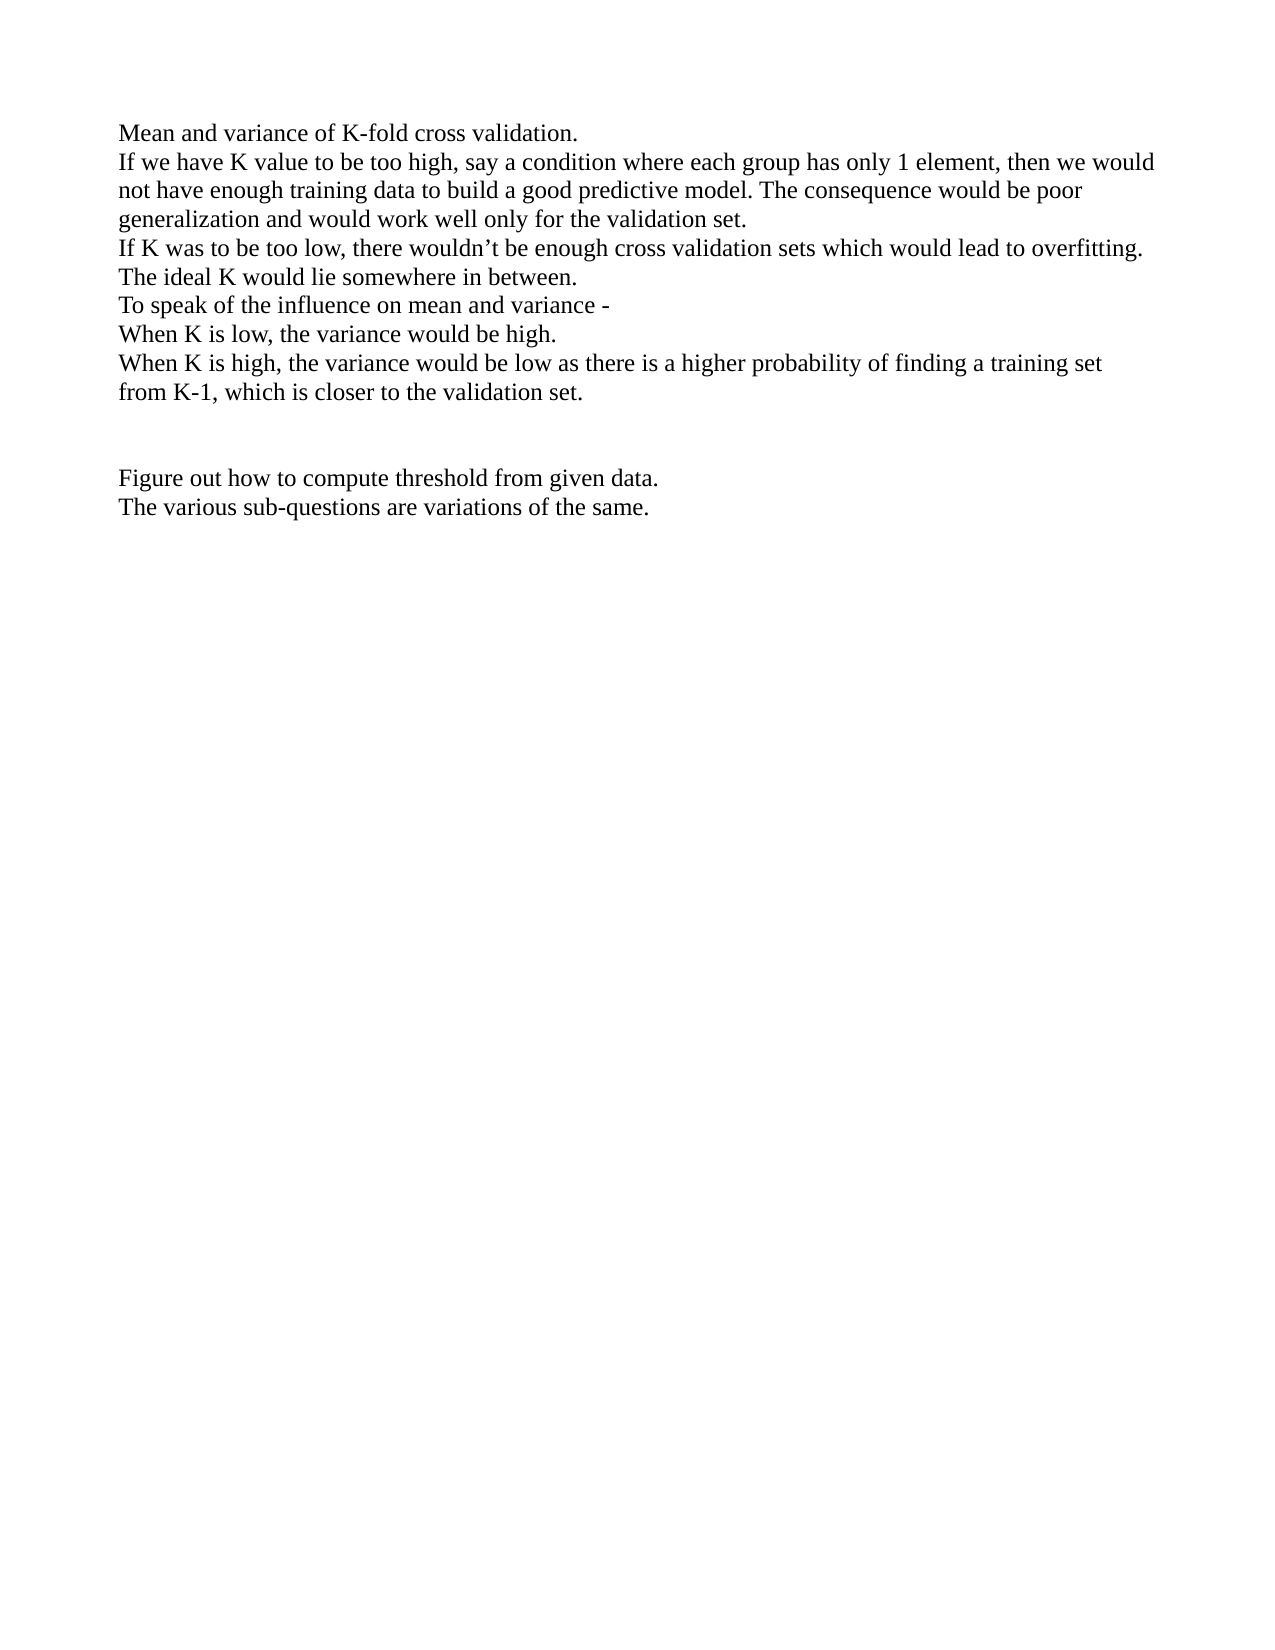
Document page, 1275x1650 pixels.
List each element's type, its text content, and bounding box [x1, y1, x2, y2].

text When K is low, the variance would be high. [118, 319, 1157, 348]
text The various sub-questions are variations of the same. [118, 492, 1157, 521]
text If we have K value to be too high, say a condition where each group has only 1 element, then we would not have enough training data to build a good predictive model. The consequence would be poor generalization and would work well only for the validation set. [118, 147, 1157, 233]
text When K is high, the variance would be low as there is a higher probability of finding a training set from K-1, which is closer to the validation set. [118, 348, 1157, 406]
text To speak of the influence on mean and variance - [118, 291, 1157, 319]
text Figure out how to compute threshold from given data. [118, 463, 1157, 492]
text If K was to be too low, there wouldn’t be enough cross validation sets which would lead to overfitting. [118, 233, 1157, 262]
text The ideal K would lie somewhere in between. [118, 262, 1157, 291]
text Mean and variance of K-fold cross validation. [118, 118, 1157, 147]
